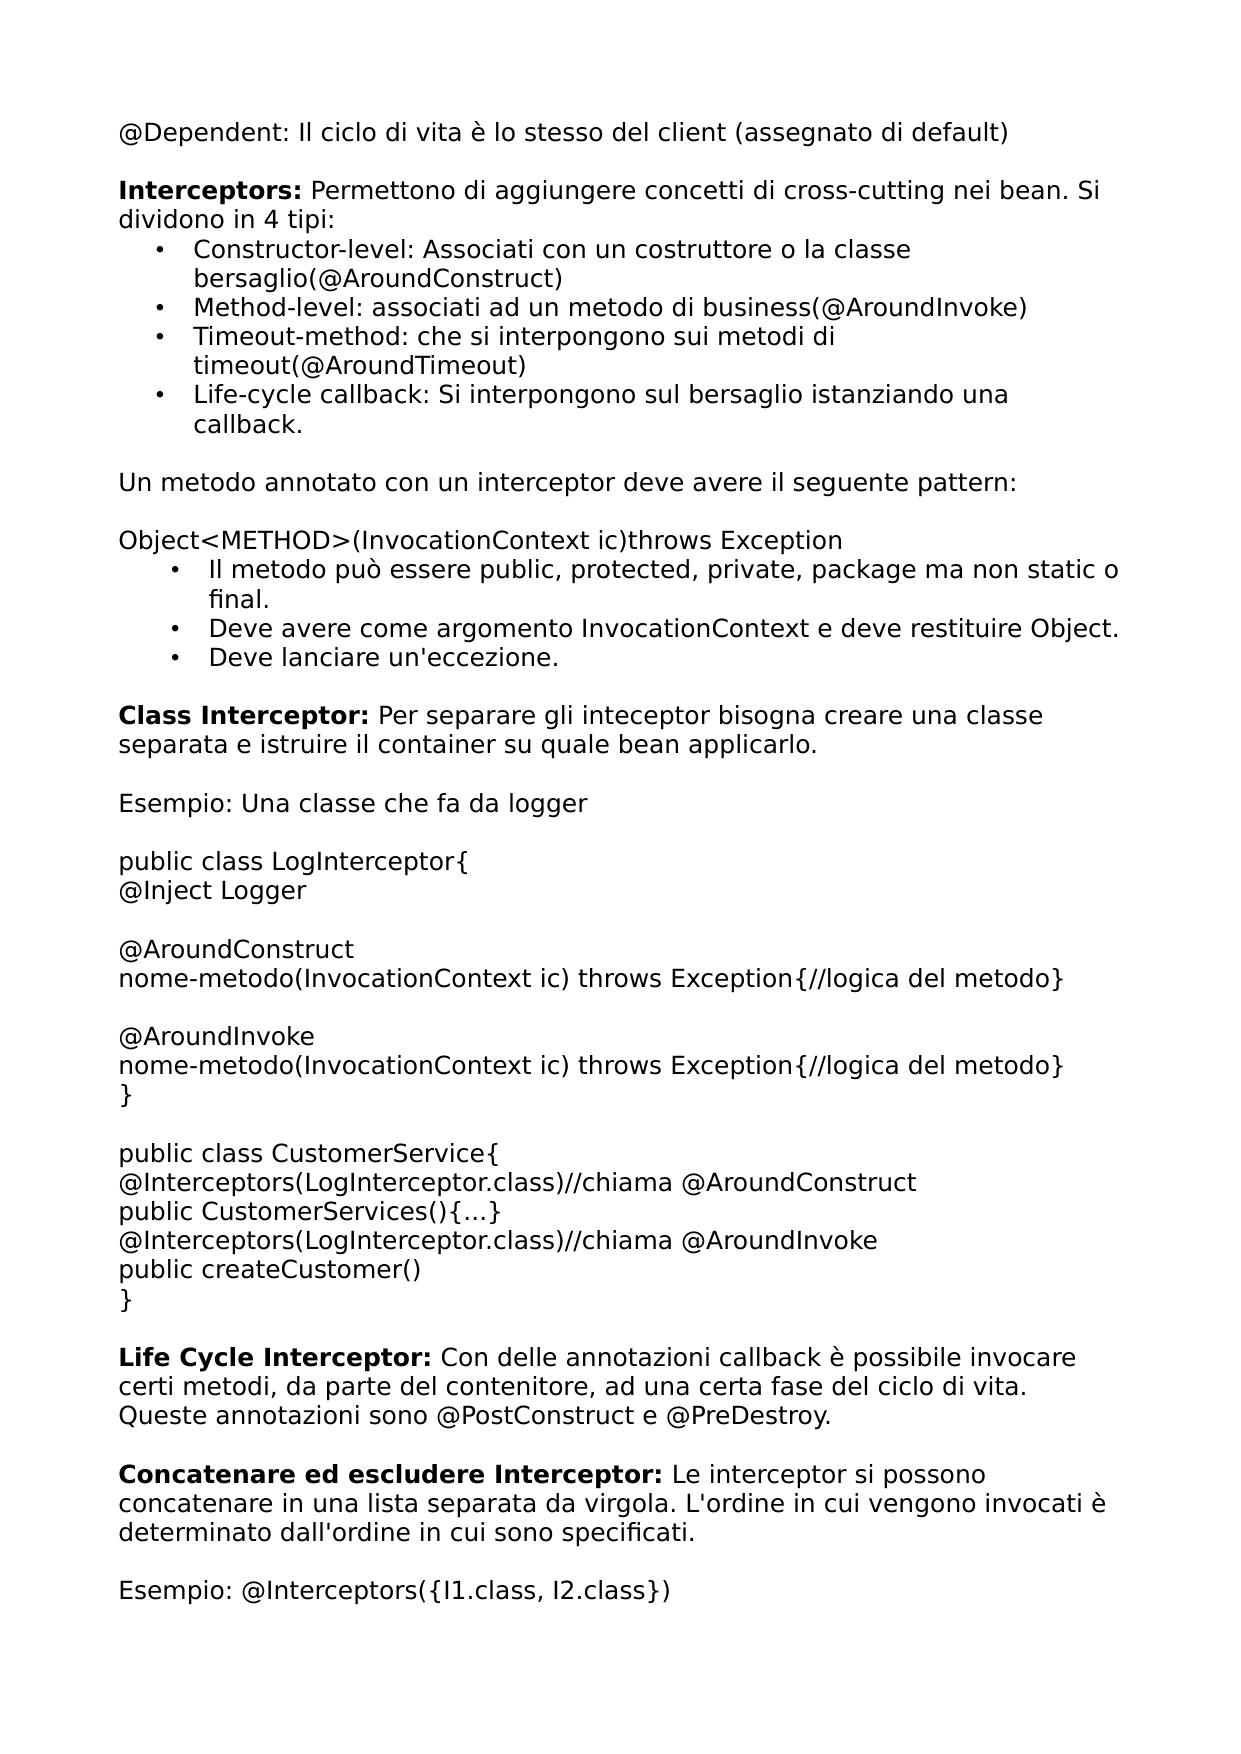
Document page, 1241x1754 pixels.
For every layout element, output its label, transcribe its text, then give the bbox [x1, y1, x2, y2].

text } [118, 1285, 1122, 1314]
text Esempio: Una classe che fa da logger [118, 789, 1122, 818]
text public CustomerServices(){...} [118, 1197, 1122, 1226]
text @Interceptors(LogInterceptor.class)//chiama @AroundConstruct [118, 1168, 1122, 1197]
text Interceptors: Permettono di aggiungere concetti di cross-cutting nei bean. Si dividono in 4 tipi: [118, 176, 1122, 235]
text @Dependent: Il ciclo di vita è lo stesso del client (assegnato di default) [118, 118, 1122, 147]
list Timeout-method: che si interpongono sui metodi di timeout(@AroundTimeout) [156, 322, 1122, 381]
list Life-cycle callback: Si interpongono sul bersaglio istanziando una callback. [156, 381, 1122, 439]
list Deve lanciare un'eccezione. [171, 643, 1122, 672]
text nome-metodo(InvocationContext ic) throws Exception{//logica del metodo} [118, 1051, 1122, 1081]
text nome-metodo(InvocationContext ic) throws Exception{//logica del metodo} [118, 964, 1122, 993]
text Concatenare ed escludere Interceptor: Le interceptor si possono concatenare in una lista separata da virgola. L'ordine in cui vengono invocati è determinato dall'ordine in cui sono specificati. [118, 1460, 1122, 1547]
list Method-level: associati ad un metodo di business(@AroundInvoke) [156, 293, 1122, 322]
list Deve avere come argomento InvocationContext e deve restituire Object. [171, 614, 1122, 643]
text Class Interceptor: Per separare gli inteceptor bisogna creare una classe separata e istruire il container su quale bean applicarlo. [118, 701, 1122, 760]
text } [118, 1081, 1122, 1110]
text Object<METHOD>(InvocationContext ic)throws Exception [118, 526, 1122, 556]
text @Inject Logger [118, 876, 1122, 906]
text Un metodo annotato con un interceptor deve avere il seguente pattern: [118, 468, 1122, 497]
text public class LogInterceptor{ [118, 847, 1122, 876]
text public createCustomer() [118, 1256, 1122, 1285]
text @AroundInvoke [118, 1022, 1122, 1051]
text @AroundConstruct [118, 935, 1122, 964]
text @Interceptors(LogInterceptor.class)//chiama @AroundInvoke [118, 1226, 1122, 1256]
list Il metodo può essere public, protected, private, package ma non static o final. [171, 556, 1122, 614]
text Esempio: @Interceptors({I1.class, I2.class}) [118, 1576, 1122, 1606]
text public class CustomerService{ [118, 1139, 1122, 1168]
text Life Cycle Interceptor: Con delle annotazioni callback è possibile invocare certi metodi, da parte del contenitore, ad una certa fase del ciclo di vita. Queste annotazioni sono @PostConstruct e @PreDestroy. [118, 1343, 1122, 1431]
list Constructor-level: Associati con un costruttore o la classe bersaglio(@AroundConstruct) [156, 235, 1122, 293]
